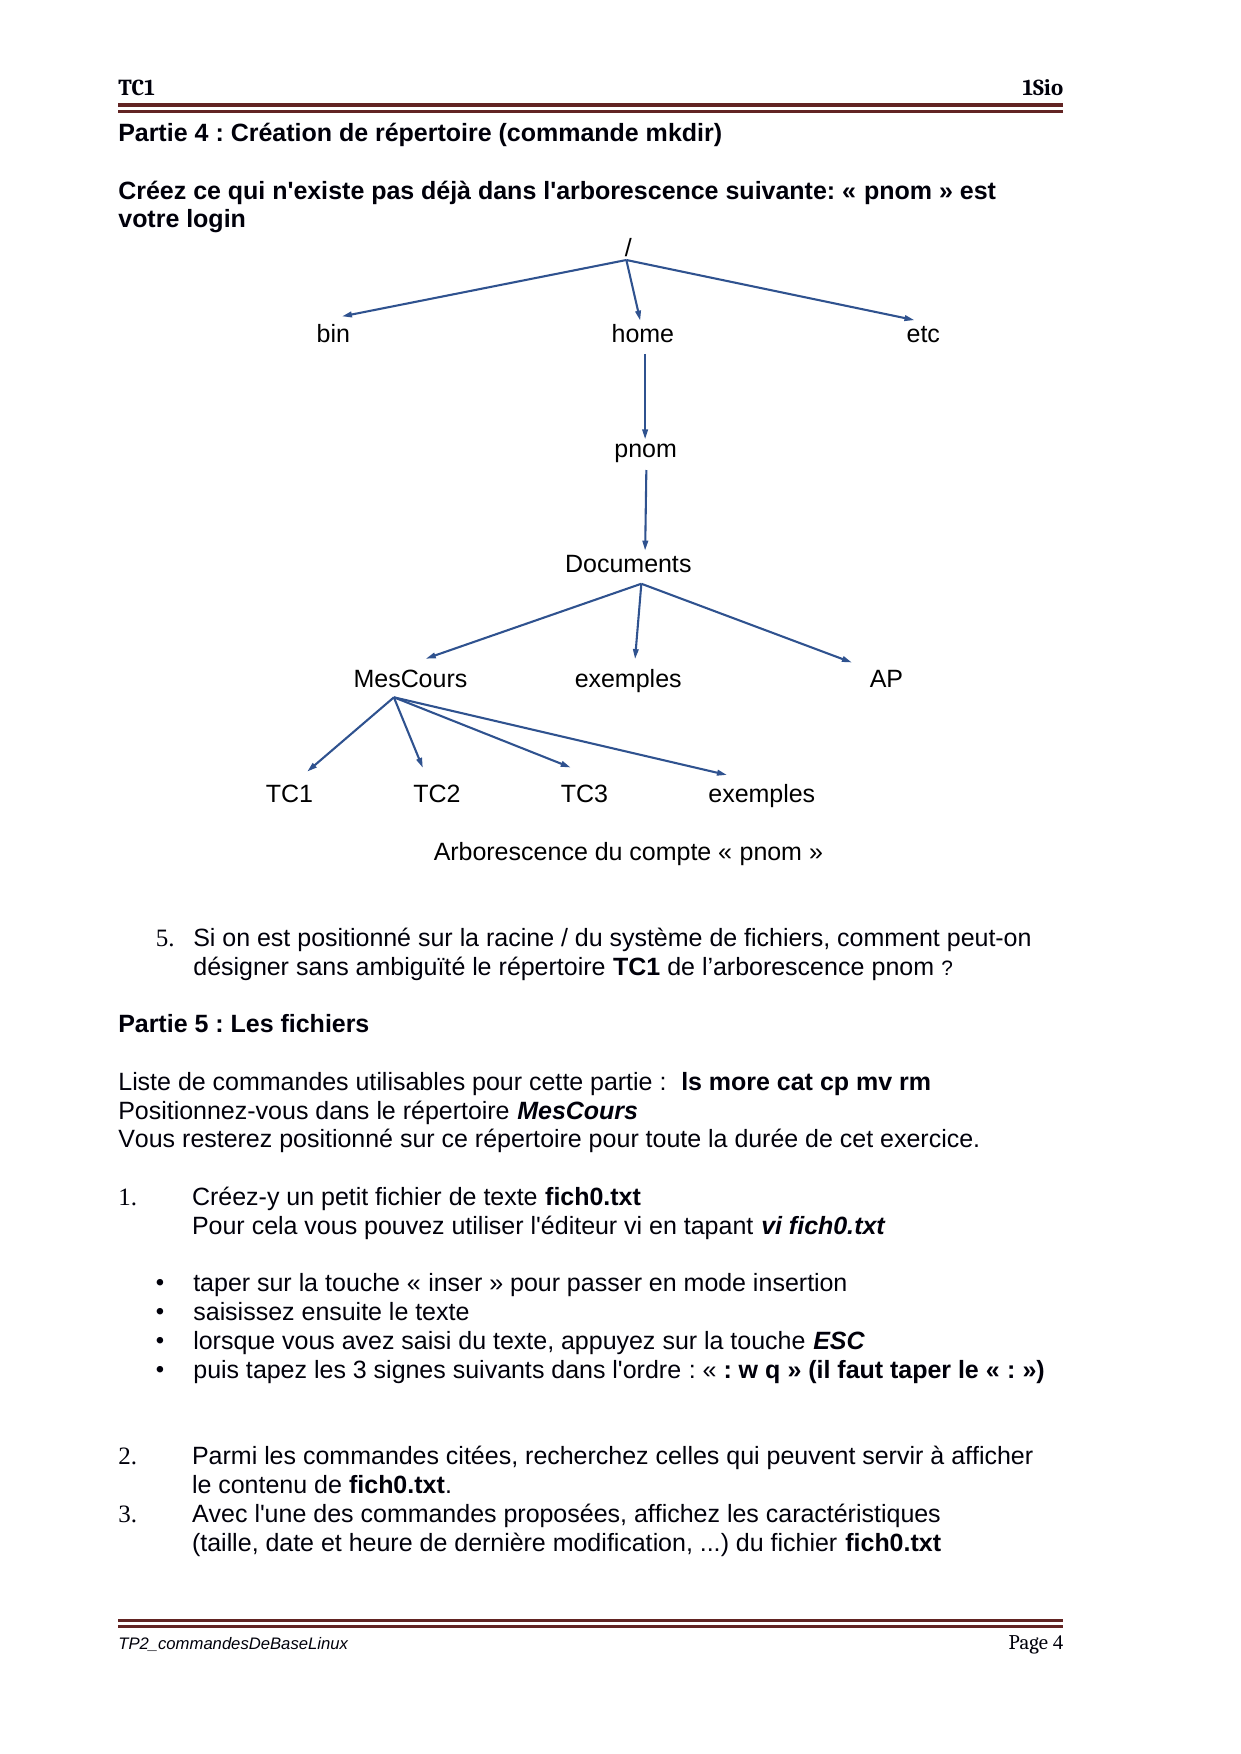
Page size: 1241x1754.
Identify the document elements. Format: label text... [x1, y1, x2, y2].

list saisissez ensuite le texte [156, 1297, 1063, 1326]
list Créez-y un petit fichier de texte fich0.txt [118, 1182, 1063, 1211]
list puis tapez les 3 signes suivants dans l'ordre : « : w q » (il faut taper le « : ») [156, 1355, 1063, 1384]
list taper sur la touche « inser » pour passer en mode insertion [156, 1268, 1063, 1297]
text Partie 4 : Création de répertoire (commande mkdir) [118, 118, 1063, 147]
text Liste de commandes utilisables pour cette partie : ls more cat cp mv rm [118, 1067, 1063, 1096]
subtitle Partie 5 : Les fichiers [118, 1009, 1063, 1038]
text MesCours exemples AP [193, 664, 1063, 693]
text Vous resterez positionné sur ce répertoire pour toute la durée de cet exercice. [118, 1124, 1063, 1153]
text Pour cela vous pouvez utiliser l'éditeur vi en tapant vi fich0.txt [118, 1211, 1063, 1239]
list lorsque vous avez saisi du texte, appuyez sur la touche ESC [156, 1326, 1063, 1355]
text (taille, date et heure de dernière modification, ...) du fichier fich0.txt [118, 1528, 1063, 1556]
text Arborescence du compte « pnom » [193, 837, 1063, 866]
text Documents [193, 549, 1063, 578]
text pnom [193, 434, 1063, 463]
text Créez ce qui n'existe pas déjà dans l'arborescence suivante: « pnom » est votre login [118, 176, 1063, 233]
list Parmi les commandes citées, recherchez celles qui peuvent servir à afficher le contenu de fich0.txt. [118, 1441, 1058, 1499]
list Si on est positionné sur la racine / du système de fichiers, comment peut-on désigner sans ambiguïté le répertoire TC1 de l’arborescence pnom ? [156, 923, 1063, 981]
list Avec l'une des commandes proposées, affichez les caractéristiques [118, 1499, 1058, 1528]
text Positionnez-vous dans le répertoire MesCours [118, 1096, 1063, 1124]
text TC1 TC2 TC3 exemples [118, 779, 1063, 808]
text bin home etc [193, 319, 1063, 348]
text / [193, 233, 1063, 262]
